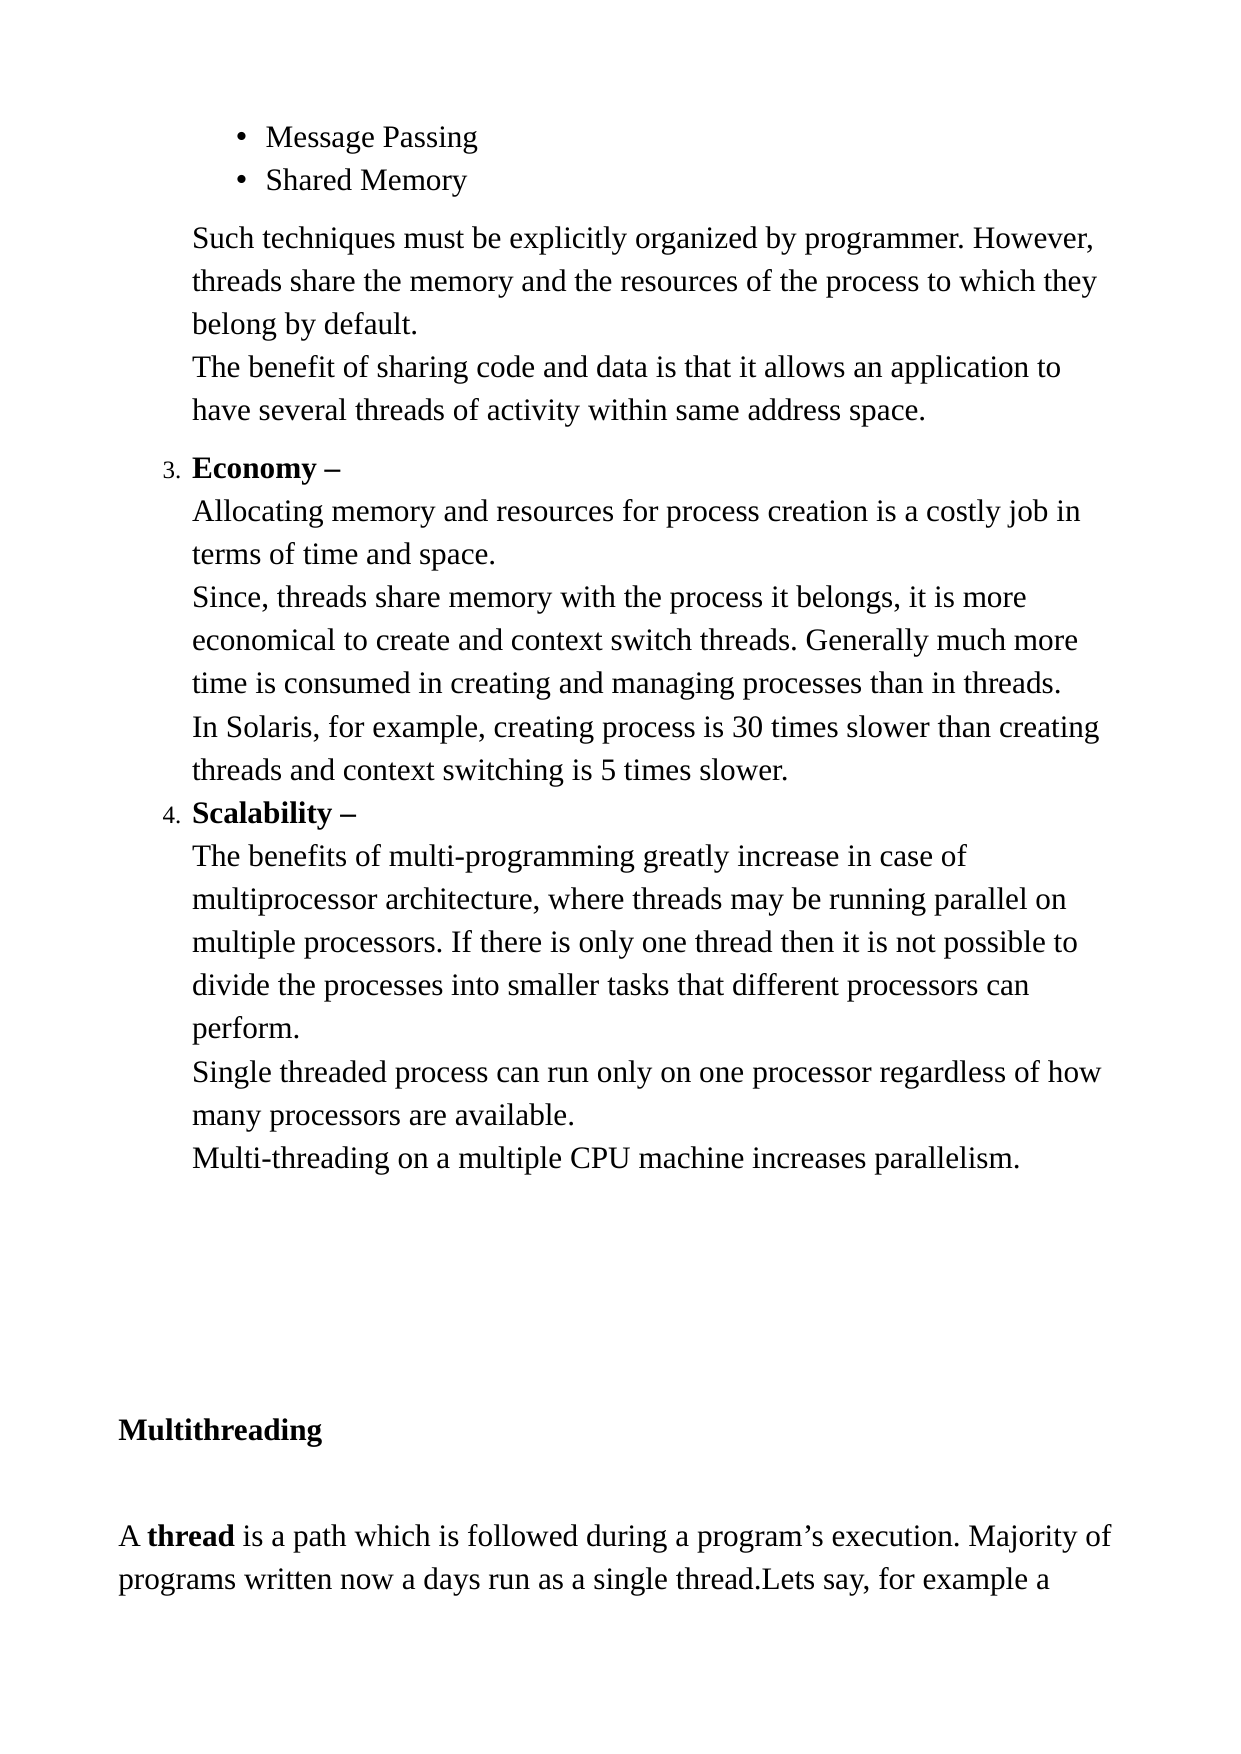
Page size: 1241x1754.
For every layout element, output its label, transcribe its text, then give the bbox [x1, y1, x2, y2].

list Scalability – The benefits of multi-programming greatly increase in case of multiprocessor architecture, where threads may be running parallel on multiple processors. If there is only one thread then it is not possible to divide the processes into smaller tasks that different processors can perform. Single threaded process can run only on one processor regardless of how many processors are available. Multi-threading on a multiple CPU machine increases parallelism. [162, 794, 1122, 1175]
subtitle Multithreading [118, 1411, 1122, 1447]
text A thread is a path which is followed during a program’s execution. Majority of programs written now a days run as a single thread.Lets say, for example a [118, 1517, 1122, 1596]
list Such techniques must be explicitly organized by programmer. However, threads share the memory and the resources of the process to which they belong by default. The benefit of sharing code and data is that it allows an application to have several threads of activity within same address space. [162, 219, 1122, 427]
list Economy – Allocating memory and resources for process creation is a costly job in terms of time and space. Since, threads share memory with the process it belongs, it is more economical to create and context switch threads. Generally much more time is consumed in creating and managing processes than in threads. In Solaris, for example, creating process is 30 times slower than creating threads and context switching is 5 times slower. [162, 449, 1122, 787]
list Message Passing [236, 118, 1122, 154]
list Shared Memory [236, 161, 1122, 197]
